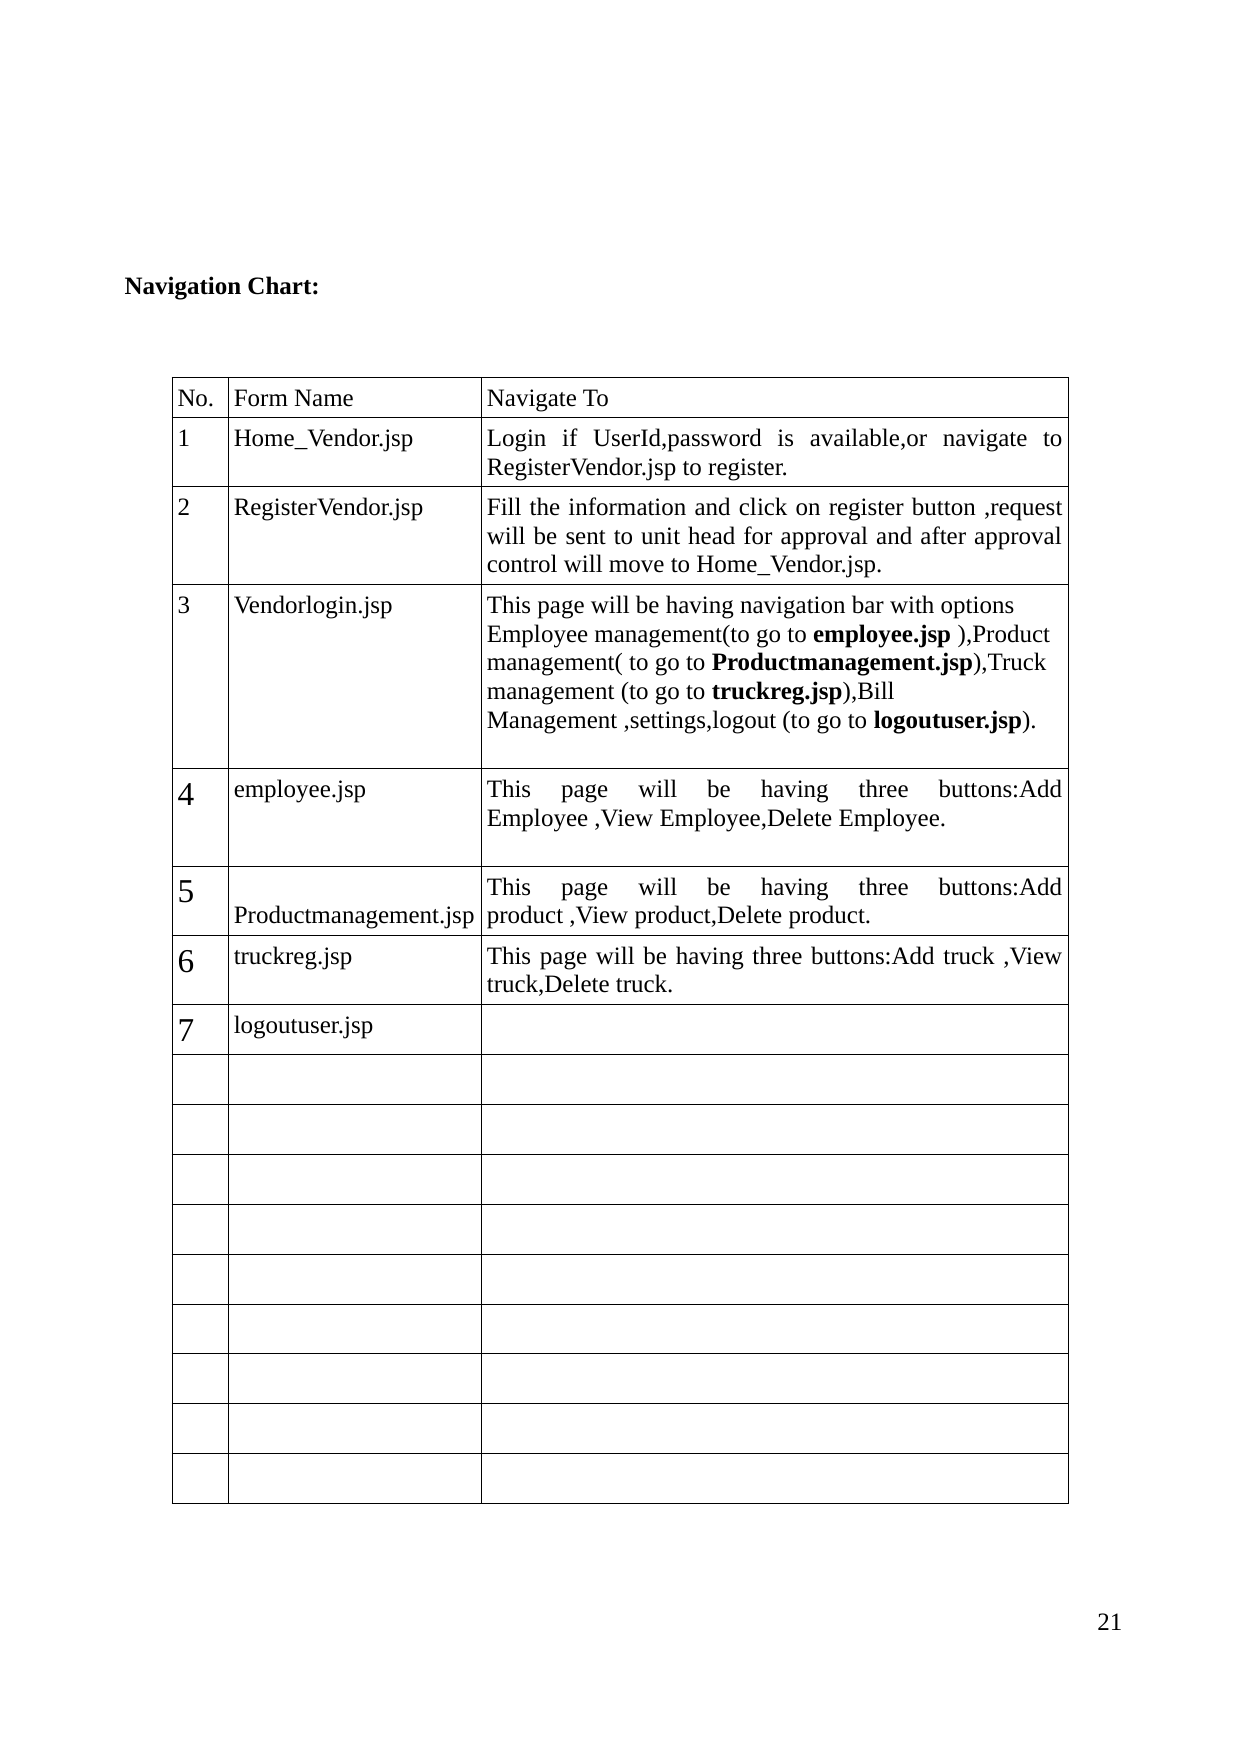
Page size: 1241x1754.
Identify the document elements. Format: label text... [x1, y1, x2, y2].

table_cell [229, 1105, 481, 1154]
table_cell logoutuser.jsp [229, 1005, 481, 1054]
table_cell [173, 1305, 228, 1353]
table_cell [173, 1354, 228, 1403]
table_cell Vendorlogin.jsp [229, 585, 481, 768]
table_cell This page will be having three buttons:Add Employee ,View Employee,Delete Employee. [482, 769, 1068, 866]
table_cell [173, 1205, 228, 1253]
table_cell Productmanagement.jsp [229, 867, 481, 935]
table_cell Fill the information and click on register button ,request will be sent to unit head for approval and after approval control will move to Home_Vendor.jsp. [482, 487, 1068, 584]
table_cell 4 [173, 769, 228, 866]
table_cell [482, 1155, 1068, 1204]
table_cell [173, 1404, 228, 1453]
table_cell [173, 1155, 228, 1204]
table_cell 5 [173, 867, 228, 935]
table_cell Home_Vendor.jsp [229, 418, 481, 486]
table_cell [229, 1155, 481, 1204]
table_cell [482, 1205, 1068, 1253]
table_cell [229, 1354, 481, 1403]
table_header Navigate To [482, 378, 1068, 417]
table_cell This page will be having navigation bar with options Employee management(to go to employee.jsp ),Product management( to go to Productmanagement.jsp),Truck management (to go to truckreg.jsp),Bill Management ,settings,logout (to go to logoutuser.jsp). [482, 585, 1068, 768]
table_cell [482, 1105, 1068, 1154]
table_cell This page will be having three buttons:Add product ,View product,Delete product. [482, 867, 1068, 935]
table_cell [229, 1454, 481, 1503]
table_cell 7 [173, 1005, 228, 1054]
table_cell 1 [173, 418, 228, 486]
table_cell [173, 1105, 228, 1154]
table_cell [482, 1454, 1068, 1503]
table_cell Login if UserId,password is available,or navigate to RegisterVendor.jsp to register. [482, 418, 1068, 486]
table_cell [229, 1055, 481, 1104]
table_cell truckreg.jsp [229, 936, 481, 1004]
table_cell [229, 1205, 481, 1253]
table_cell [482, 1055, 1068, 1104]
table_cell 3 [173, 585, 228, 768]
table_cell [173, 1255, 228, 1303]
table_cell employee.jsp [229, 769, 481, 866]
table_header No. [173, 378, 228, 417]
text Navigation Chart: [118, 271, 1122, 300]
table_cell [482, 1354, 1068, 1403]
table_header Form Name [229, 378, 481, 417]
table_cell 2 [173, 487, 228, 584]
table_cell RegisterVendor.jsp [229, 487, 481, 584]
table_cell 6 [173, 936, 228, 1004]
table_cell [482, 1404, 1068, 1453]
table_cell [482, 1305, 1068, 1353]
table_cell [173, 1055, 228, 1104]
table_cell [482, 1255, 1068, 1303]
table_cell [229, 1404, 481, 1453]
table_cell [482, 1005, 1068, 1054]
table_cell [229, 1305, 481, 1353]
table_cell This page will be having three buttons:Add truck ,View truck,Delete truck. [482, 936, 1068, 1004]
table_cell [229, 1255, 481, 1303]
table_cell [173, 1454, 228, 1503]
